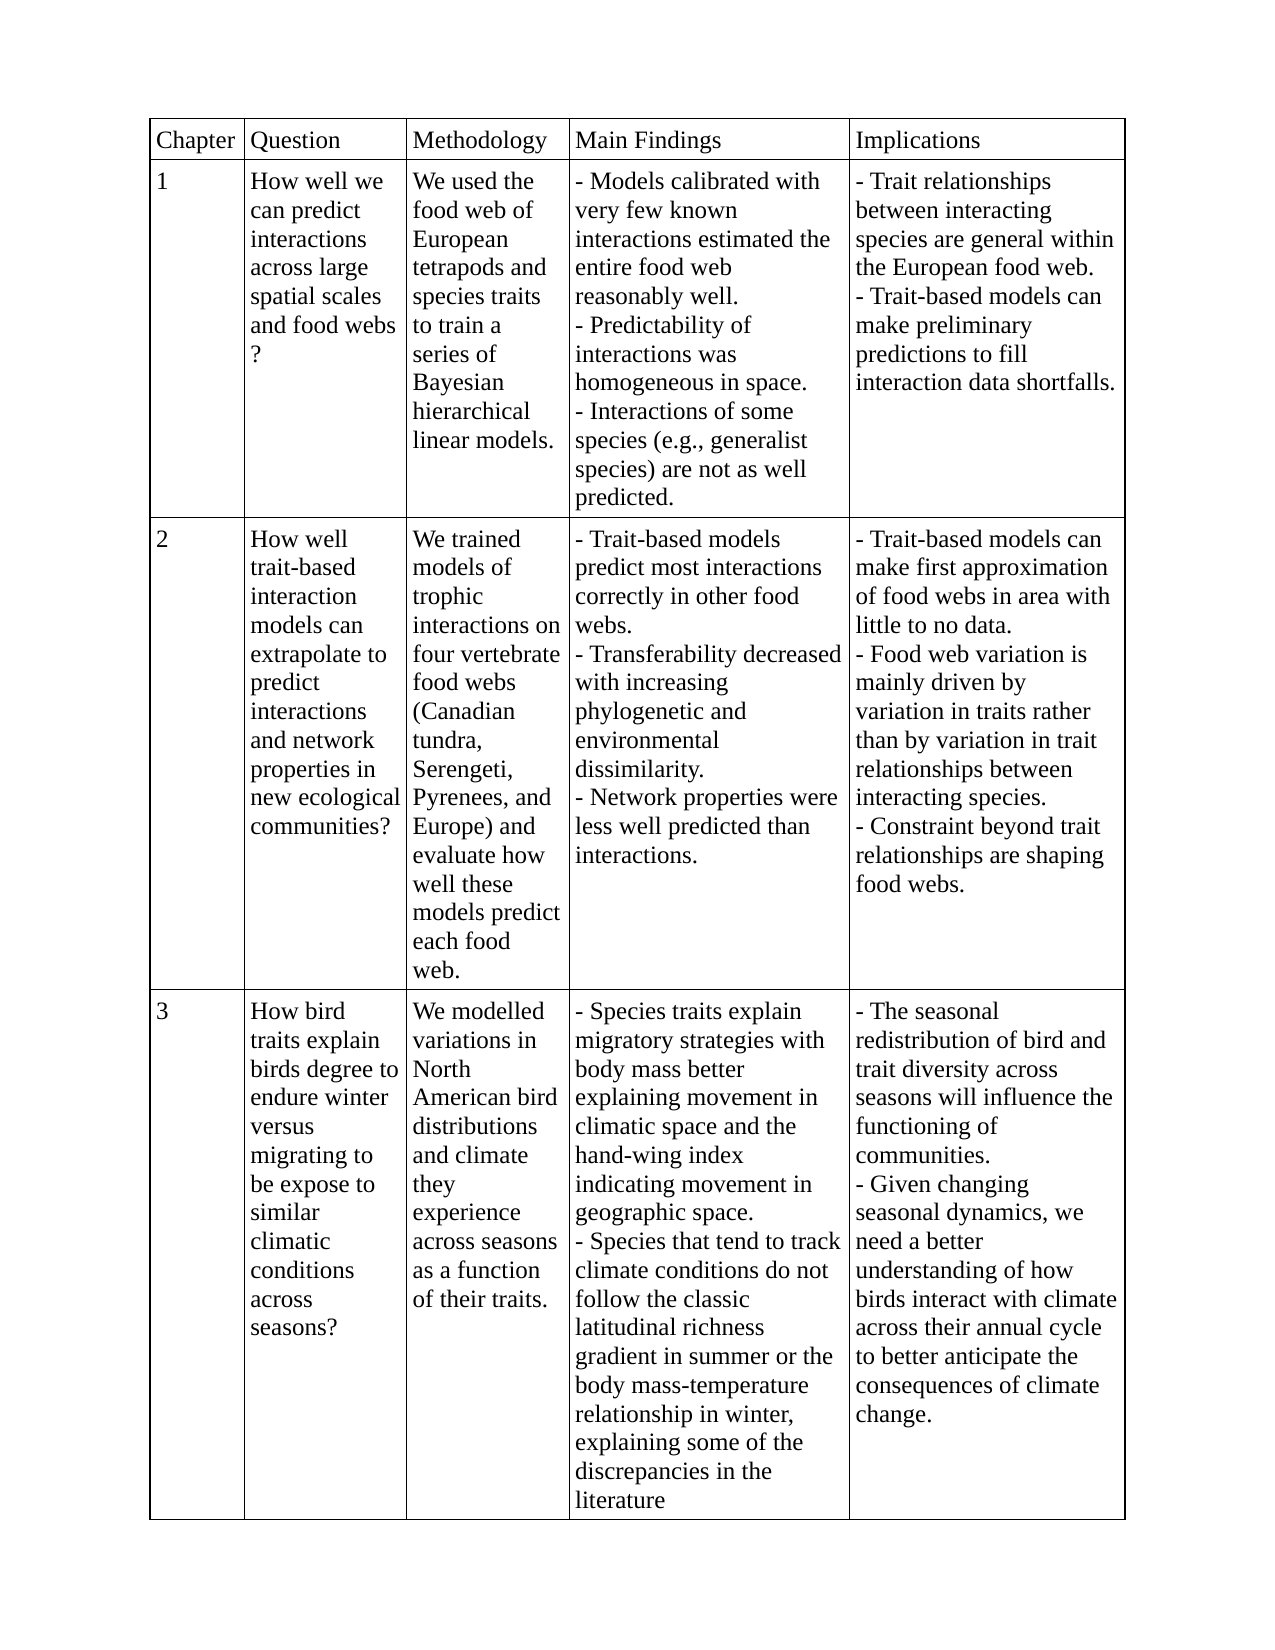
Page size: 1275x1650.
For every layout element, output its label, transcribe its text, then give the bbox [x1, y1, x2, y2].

table_cell We modelled variations in North American bird distributions and climate they experience across seasons as a function of their traits. [407, 990, 569, 1519]
table_cell - The seasonal redistribution of bird and trait diversity across seasons will influence the functioning of communities. - Given changing seasonal dynamics, we need a better understanding of how birds interact with climate across their annual cycle to better anticipate the consequences of climate change. [850, 990, 1124, 1519]
table_header Methodology [407, 119, 569, 159]
table_cell How well we can predict interactions across large spatial scales and food webs ? [245, 160, 406, 517]
table_header Main Findings [570, 119, 849, 159]
table_cell - Trait-based models predict most interactions correctly in other food webs. - Transferability decreased with increasing phylogenetic and environmental dissimilarity. - Network properties were less well predicted than interactions. [570, 518, 849, 989]
table_cell We trained models of trophic interactions on four vertebrate food webs (Canadian tundra, Serengeti, Pyrenees, and Europe) and evaluate how well these models predict each food web. [407, 518, 569, 989]
table_cell We used the food web of European tetrapods and species traits to train a series of Bayesian hierarchical linear models. [407, 160, 569, 517]
table_cell How bird traits explain birds degree to endure winter versus migrating to be expose to similar climatic conditions across seasons? [245, 990, 406, 1519]
table_cell - Species traits explain migratory strategies with body mass better explaining movement in climatic space and the hand-wing index indicating movement in geographic space. - Species that tend to track climate conditions do not follow the classic latitudinal richness gradient in summer or the body mass-temperature relationship in winter, explaining some of the discrepancies in the literature [570, 990, 849, 1519]
table_cell 1 [151, 160, 244, 517]
table_cell - Models calibrated with very few known interactions estimated the entire food web reasonably well. - Predictability of interactions was homogeneous in space. - Interactions of some species (e.g., generalist species) are not as well predicted. [570, 160, 849, 517]
table_cell How well trait-based interaction models can extrapolate to predict interactions and network properties in new ecological communities? [245, 518, 406, 989]
table_cell - Trait relationships between interacting species are general within the European food web. - Trait-based models can make preliminary predictions to fill interaction data shortfalls. [850, 160, 1124, 517]
table_header Question [245, 119, 406, 159]
table_cell 2 [151, 518, 244, 989]
table_header Chapter [151, 119, 244, 159]
table_cell 3 [151, 990, 244, 1519]
table_header Implications [850, 119, 1124, 159]
table_cell - Trait-based models can make first approximation of food webs in area with little to no data. - Food web variation is mainly driven by variation in traits rather than by variation in trait relationships between interacting species. - Constraint beyond trait relationships are shaping food webs. [850, 518, 1124, 989]
